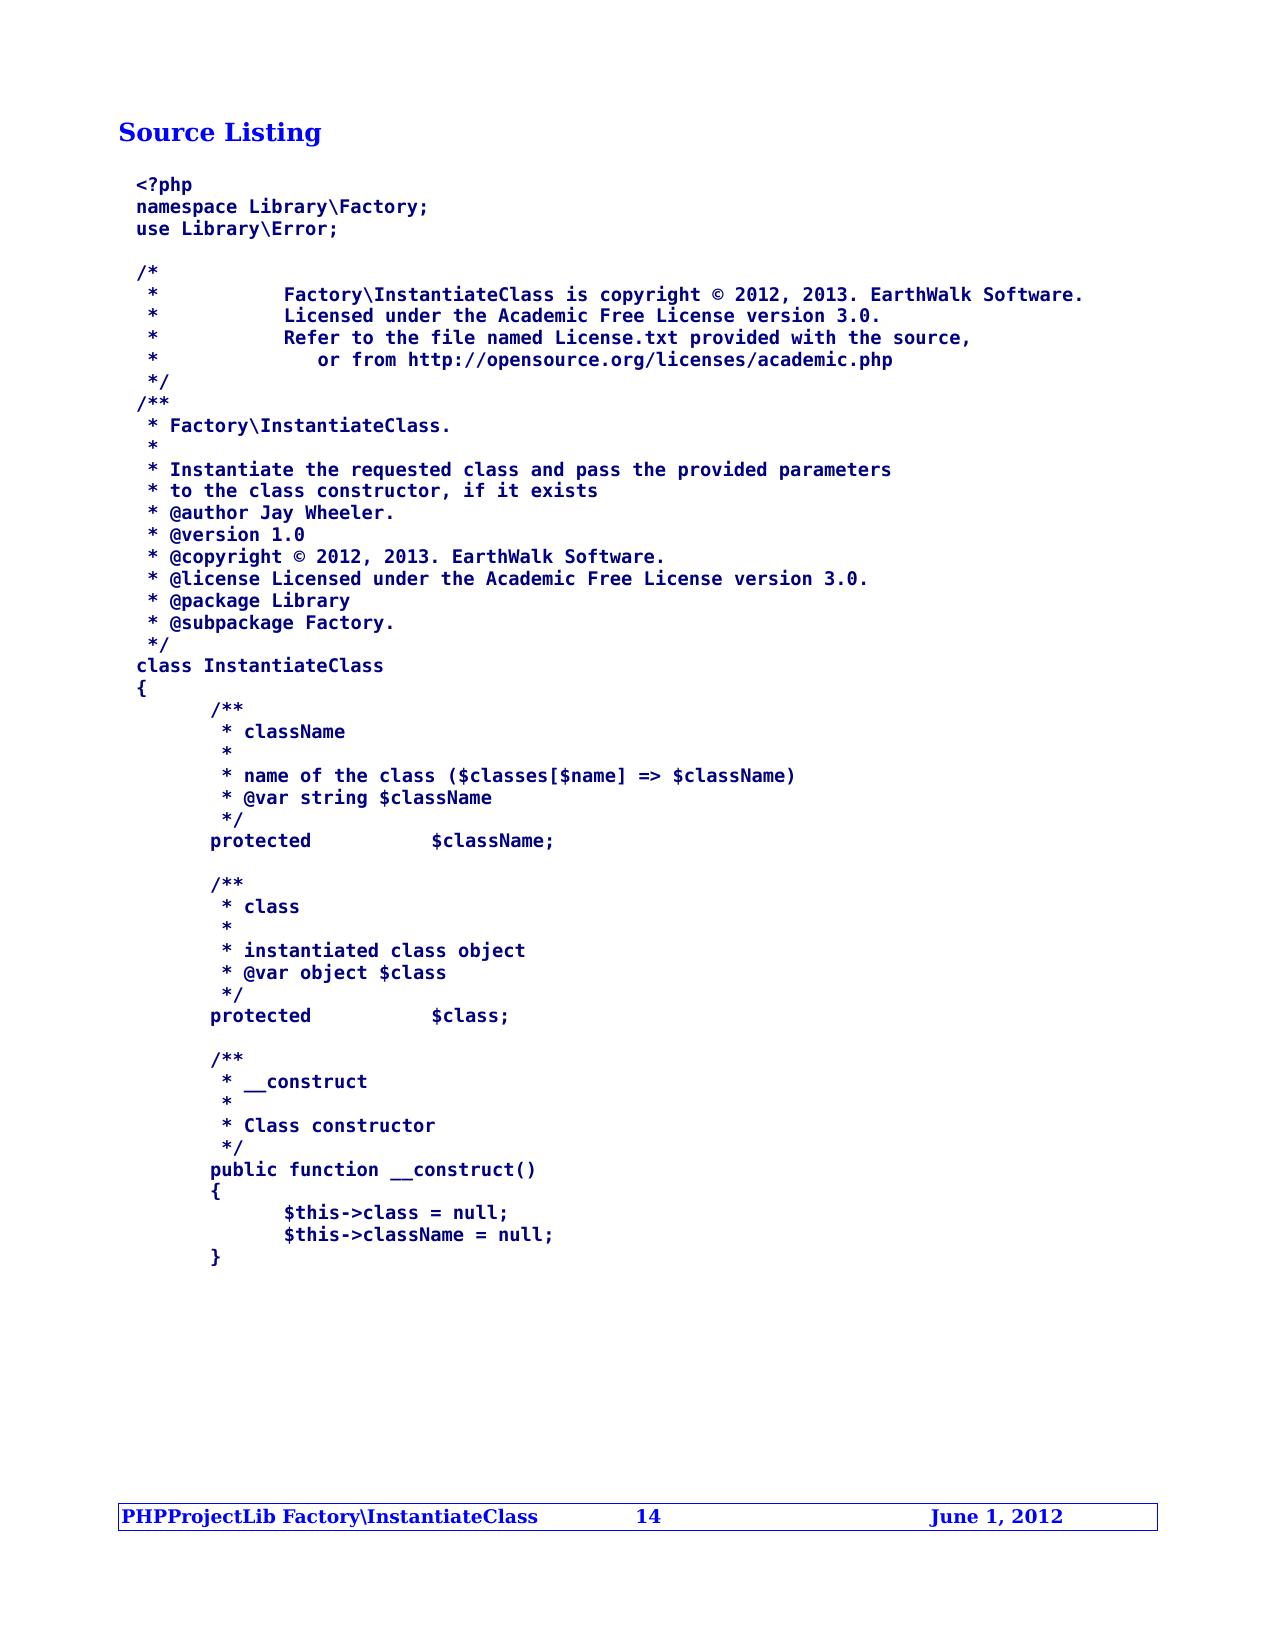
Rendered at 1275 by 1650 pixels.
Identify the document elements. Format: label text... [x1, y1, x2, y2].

list * Instantiate the requested class and pass the provided parameters [136, 458, 1157, 480]
list * to the class constructor, if it exists [136, 480, 1157, 502]
list public function __construct() [136, 1158, 1157, 1180]
list <?php [136, 174, 1157, 196]
list * __construct [136, 1071, 1157, 1093]
list */ [136, 983, 1157, 1005]
list * className [136, 721, 1157, 743]
list * Factory\InstantiateClass is copyright © 2012, 2013. EarthWalk Software. [136, 283, 1157, 305]
list /** [136, 393, 1157, 415]
list /** [136, 874, 1157, 896]
list * @var string $className [136, 787, 1157, 808]
list { [136, 677, 1157, 699]
list */ [136, 371, 1157, 393]
list * Class constructor [136, 1115, 1157, 1137]
list $this->className = null; [136, 1224, 1157, 1246]
list class InstantiateClass [136, 655, 1157, 677]
list /** [136, 699, 1157, 721]
list * Licensed under the Academic Free License version 3.0. [136, 305, 1157, 327]
list * Factory\InstantiateClass. [136, 415, 1157, 437]
list * @var object $class [136, 962, 1157, 983]
list protected $className; [136, 830, 1157, 852]
list * @license Licensed under the Academic Free License version 3.0. [136, 568, 1157, 590]
list use Library\Error; [136, 218, 1157, 240]
list * [136, 1093, 1157, 1115]
list * @subpackage Factory. [136, 612, 1157, 633]
list { [136, 1180, 1157, 1202]
list * [136, 918, 1157, 940]
list /** [136, 1049, 1157, 1071]
list * or from http://opensource.org/licenses/academic.php [136, 349, 1157, 371]
list /* [136, 262, 1157, 283]
list $this->class = null; [136, 1202, 1157, 1224]
list * @copyright © 2012, 2013. EarthWalk Software. [136, 546, 1157, 568]
title Source Listing [118, 118, 1157, 147]
list * class [136, 896, 1157, 918]
list * @package Library [136, 590, 1157, 612]
list } [136, 1246, 1157, 1268]
list * Refer to the file named License.txt provided with the source, [136, 327, 1157, 349]
list * [136, 437, 1157, 458]
list * @version 1.0 [136, 524, 1157, 546]
list */ [136, 1137, 1157, 1158]
list protected $class; [136, 1005, 1157, 1027]
list * [136, 743, 1157, 765]
list * instantiated class object [136, 940, 1157, 962]
list namespace Library\Factory; [136, 196, 1157, 218]
list * @author Jay Wheeler. [136, 502, 1157, 524]
list */ [136, 808, 1157, 830]
list * name of the class ($classes[$name] => $className) [136, 765, 1157, 787]
list */ [136, 633, 1157, 655]
